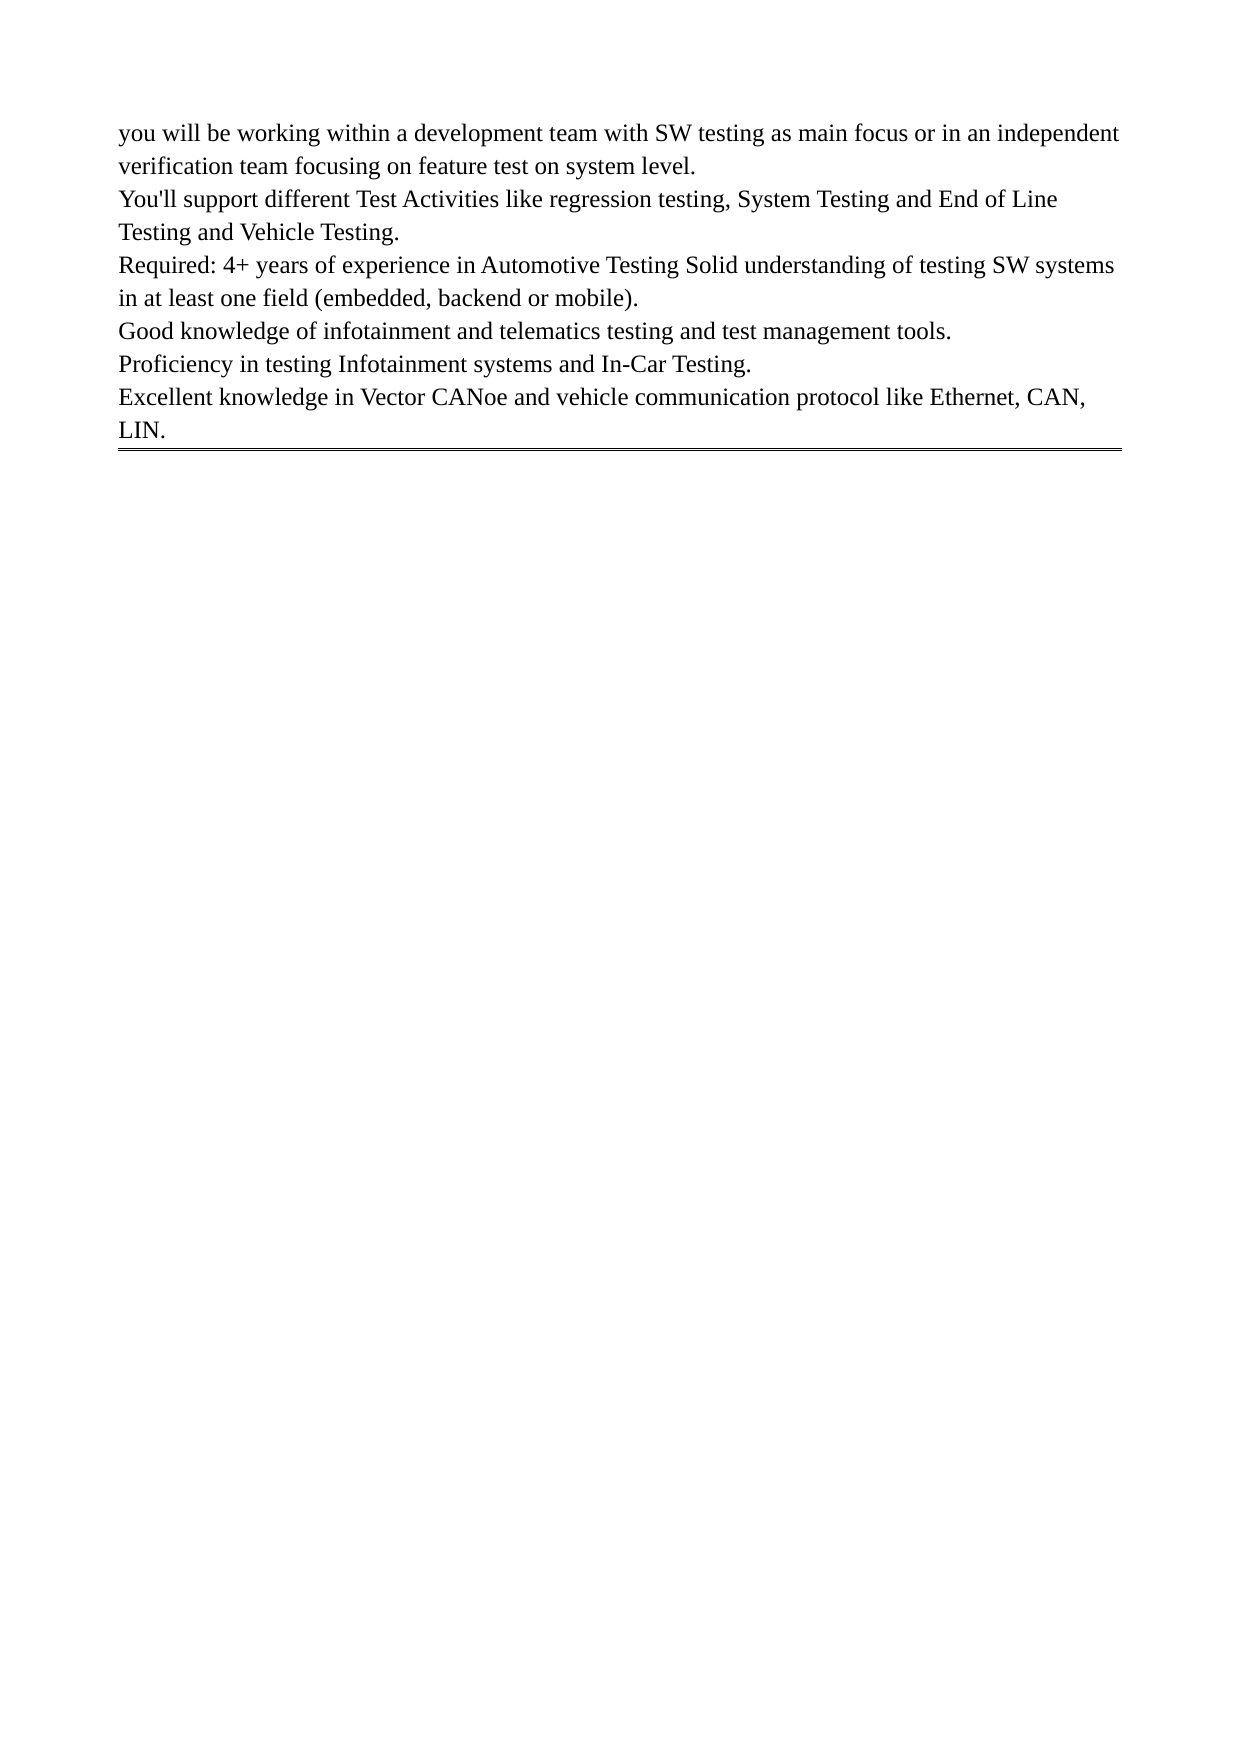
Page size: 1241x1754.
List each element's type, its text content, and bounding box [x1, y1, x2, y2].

text you will be working within a development team with SW testing as main focus or in an independent verification team focusing on feature test on system level. You'll support different Test Activities like regression testing, System Testing and End of Line Testing and Vehicle Testing. Required: 4+ years of experience in Automotive Testing Solid understanding of testing SW systems in at least one field (embedded, backend or mobile). Good knowledge of infotainment and telematics testing and test management tools. Proficiency in testing Infotainment systems and In-Car Testing. Excellent knowledge in Vector CANoe and vehicle communication protocol like Ethernet, CAN, LIN. [118, 118, 1122, 448]
